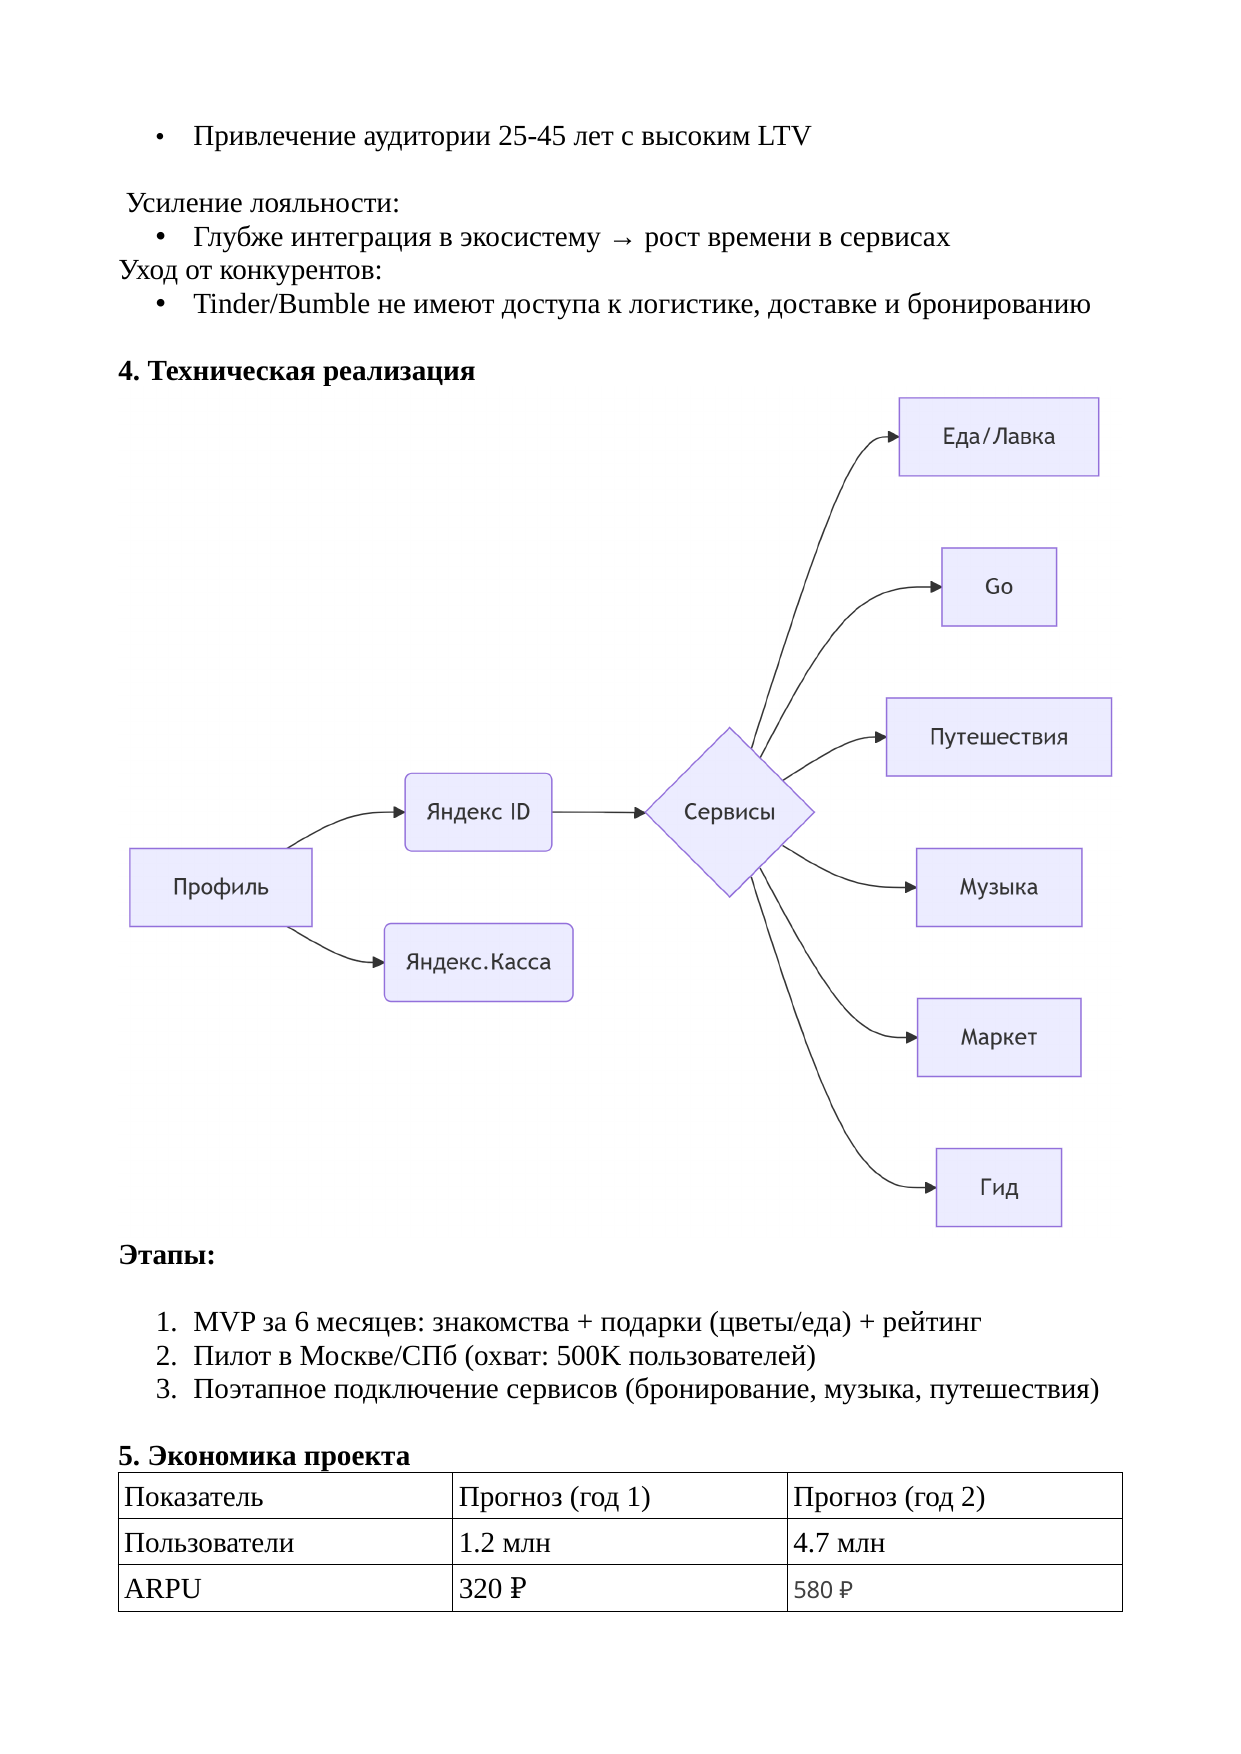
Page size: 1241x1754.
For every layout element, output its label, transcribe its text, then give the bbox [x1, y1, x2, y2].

list Поэтапное подключение сервисов (бронирование, музыка, путешествия) [156, 1371, 1122, 1405]
list Tinder/Bumble не имеют доступа к логистике, доставке и бронированию [156, 286, 1122, 319]
table_header Показатель [119, 1473, 452, 1518]
list Глубже интеграция в экосистему → рост времени в сервисах [156, 219, 1122, 252]
table_cell 320 ₽ [453, 1565, 787, 1611]
list Привлечение аудитории 25-45 лет с высоким LTV [156, 118, 1122, 152]
list Пилот в Москве/СПб (охват: 500K пользователей) [156, 1338, 1122, 1371]
picture [118, 386, 1123, 1238]
table_cell 1.2 млн [453, 1519, 787, 1564]
table_header Прогноз (год 2) [788, 1473, 1122, 1518]
text Усиление лояльности: [118, 185, 1122, 219]
table_header Прогноз (год 1) [453, 1473, 787, 1518]
text Уход от конкурентов: [118, 252, 1122, 286]
table_cell 4.7 млн [788, 1519, 1122, 1564]
text 5. Экономика проекта [118, 1438, 1122, 1472]
table_cell Пользователи [119, 1519, 452, 1564]
list MVP за 6 месяцев: знакомства + подарки (цветы/еда) + рейтинг [156, 1304, 1122, 1338]
text 4. Техническая реализация [118, 353, 1122, 386]
text Этапы: [118, 1238, 1122, 1271]
table_cell 580 ₽ [788, 1565, 1122, 1611]
table_cell ARPU [119, 1565, 452, 1611]
